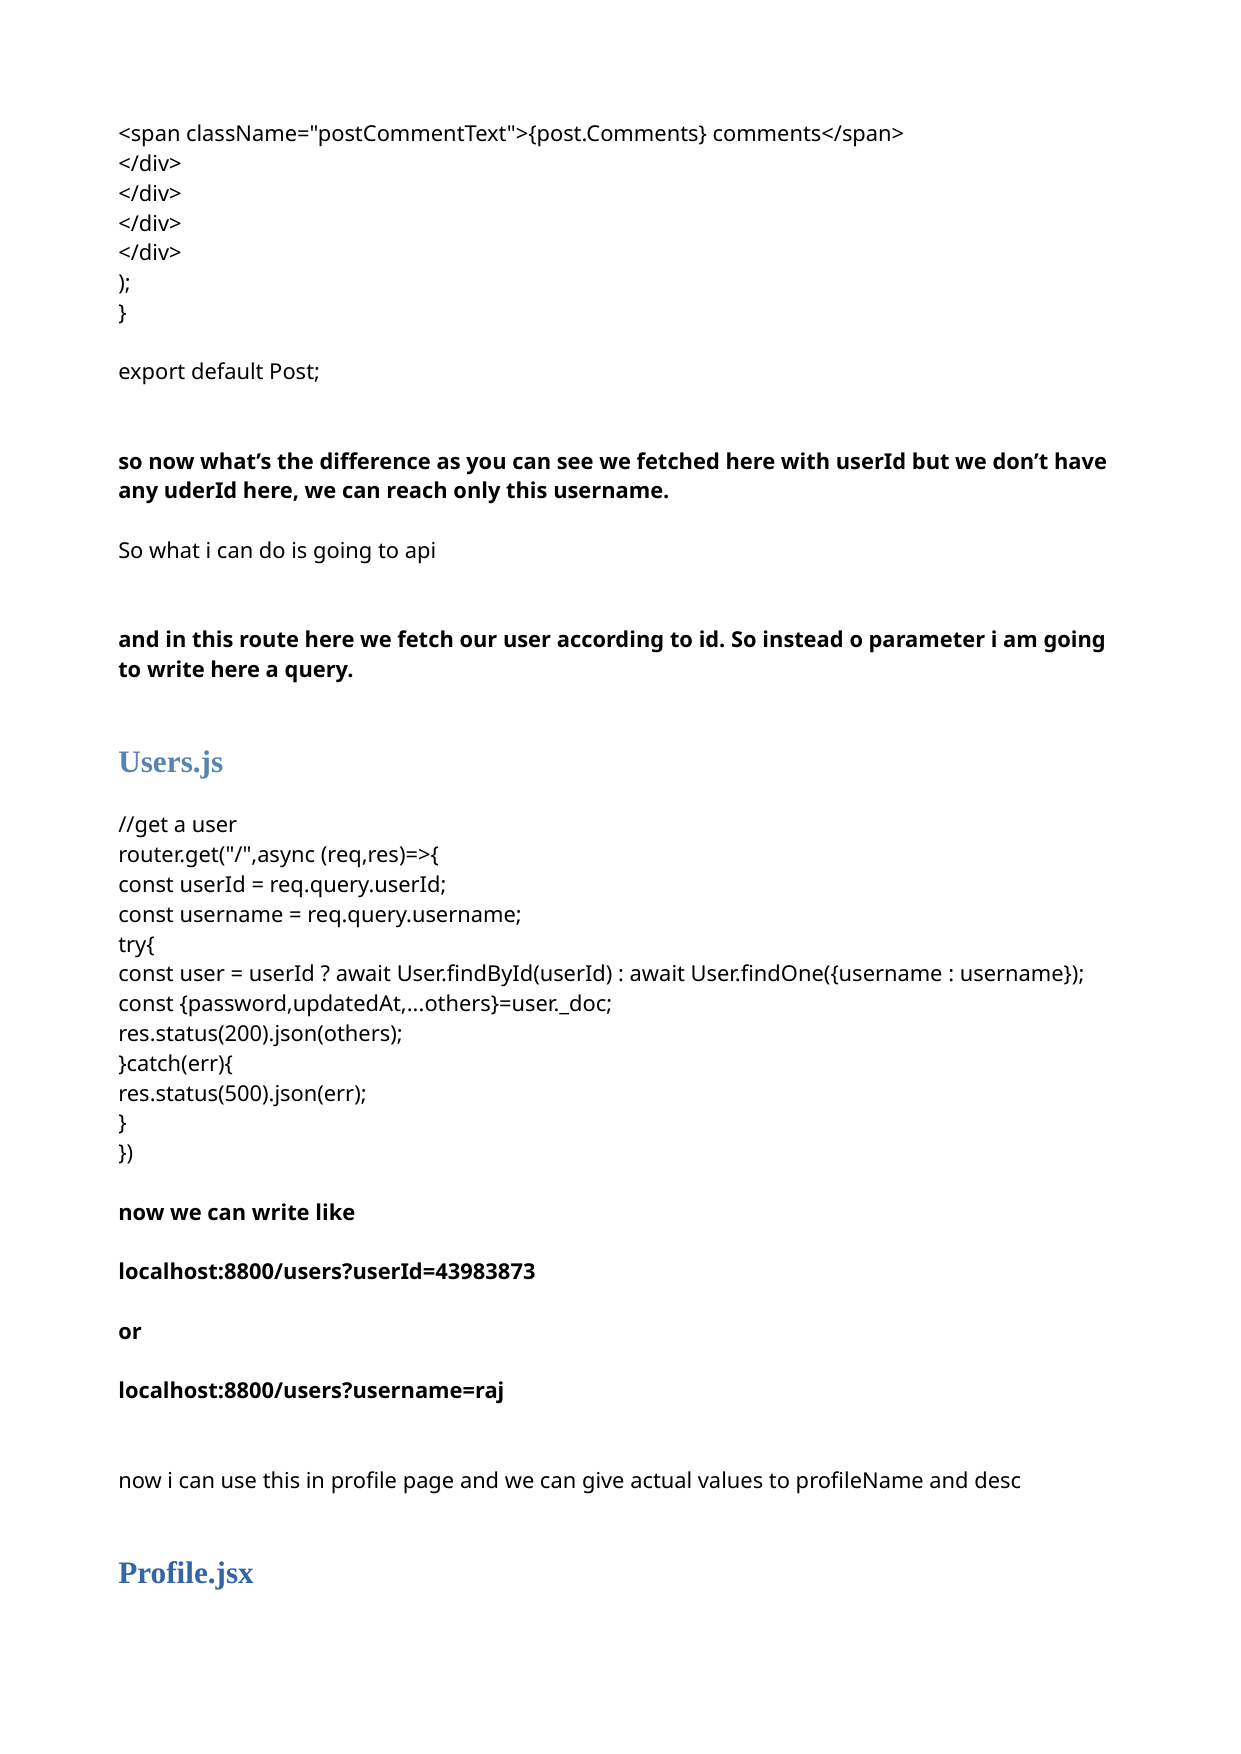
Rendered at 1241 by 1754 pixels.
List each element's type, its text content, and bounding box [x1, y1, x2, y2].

text so now what’s the difference as you can see we fetched here with userId but we don’t have any uderId here, we can reach only this username. [118, 446, 1122, 505]
text export default Post; [118, 356, 1122, 386]
text const user = userId ? await User.findById(userId) : await User.findOne({username : username}); [118, 958, 1122, 988]
text localhost:8800/users?userId=43983873 [118, 1256, 1122, 1286]
text So what i can do is going to api [118, 535, 1122, 565]
text now we can write like [118, 1197, 1122, 1226]
text }) [118, 1137, 1122, 1167]
text localhost:8800/users?username=raj [118, 1375, 1122, 1405]
text } [118, 297, 1122, 327]
text res.status(500).json(err); [118, 1077, 1122, 1107]
text or [118, 1316, 1122, 1346]
text Profile.jsx [118, 1554, 1122, 1590]
text const userId = req.query.userId; [118, 869, 1122, 899]
text now i can use this in profile page and we can give actual values to profileName and desc [118, 1465, 1122, 1494]
text router.get("/",async (req,res)=>{ [118, 839, 1122, 869]
text }catch(err){ [118, 1048, 1122, 1077]
text and in this route here we fetch our user according to id. So instead o parameter i am going to write here a query. [118, 624, 1122, 684]
text try{ [118, 928, 1122, 958]
text } [118, 1107, 1122, 1137]
text </div> [118, 148, 1122, 178]
text Users.js [118, 744, 1122, 779]
text const username = req.query.username; [118, 899, 1122, 928]
text </div> [118, 237, 1122, 267]
text const {password,updatedAt,...others}=user._doc; [118, 988, 1122, 1018]
text ); [118, 267, 1122, 297]
text </div> [118, 178, 1122, 207]
text res.status(200).json(others); [118, 1018, 1122, 1048]
text //get a user [118, 809, 1122, 839]
text <span className="postCommentText">{post.Comments} comments</span> [118, 118, 1122, 148]
text </div> [118, 207, 1122, 237]
